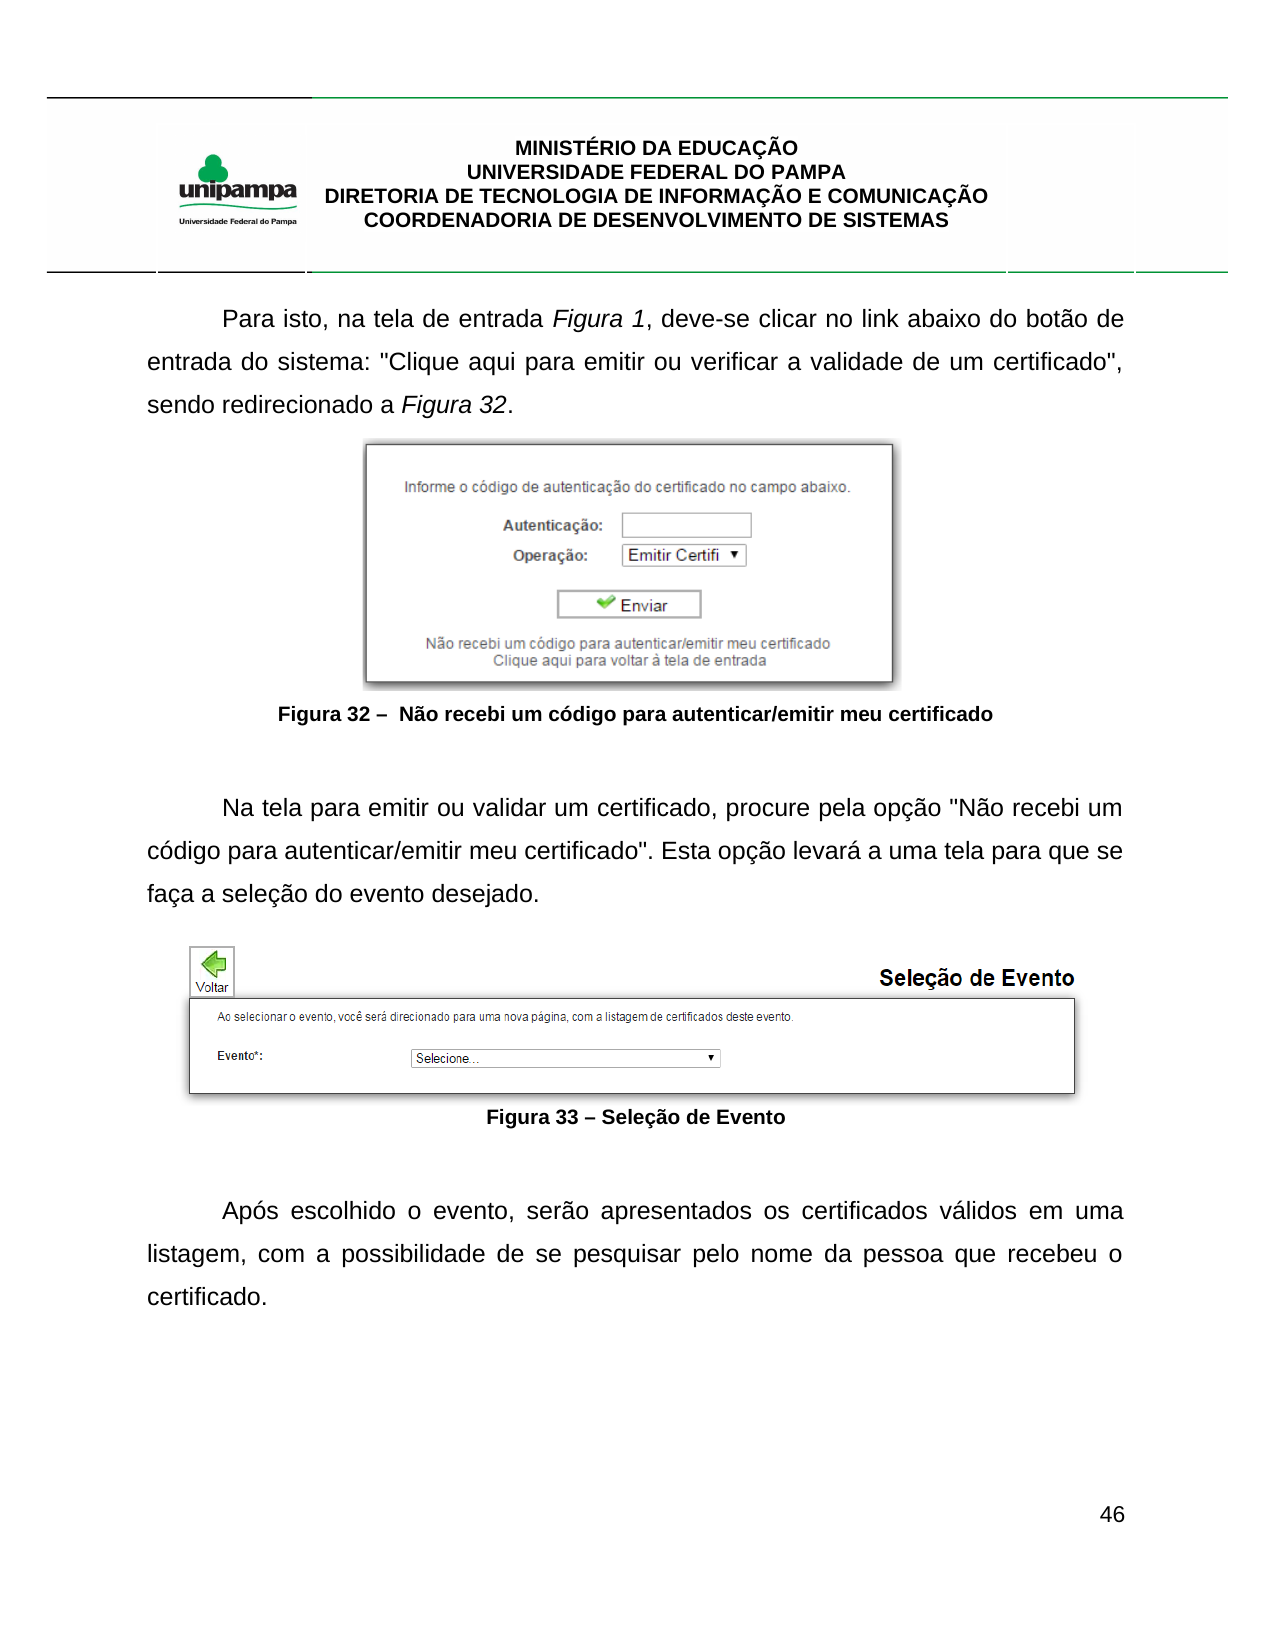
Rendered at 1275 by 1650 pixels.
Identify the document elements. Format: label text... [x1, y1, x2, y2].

picture [362, 438, 902, 691]
picture [46, 97, 1228, 273]
picture [170, 928, 1104, 1106]
text Figura 32 – Não recebi um código para autenticar/emitir meu certificado [147, 439, 1125, 726]
text Após escolhido o evento, serão apresentados os certificados válidos em uma listagem, com a possibilidade de se pesquisar pelo nome da pessoa que recebeu o certificado. [147, 1196, 1125, 1311]
text Na tela para emitir ou validar um certificado, procure pela opção "Não recebi um código para autenticar/emitir meu certificado". Esta opção levará a uma tela para que se faça a seleção do evento desejado. [147, 793, 1125, 908]
picture [158, 125, 306, 273]
text Figura 33 – Seleção de Evento [147, 977, 1125, 1129]
picture [307, 125, 1006, 273]
text Para isto, na tela de entrada Figura 1, deve-se clicar no link abaixo do botão de entrada do sistema: "Clique aqui para emitir ou verificar a validade de um certificado", sendo redirecionado a Figura 32. [147, 304, 1125, 419]
picture [1008, 125, 1134, 273]
